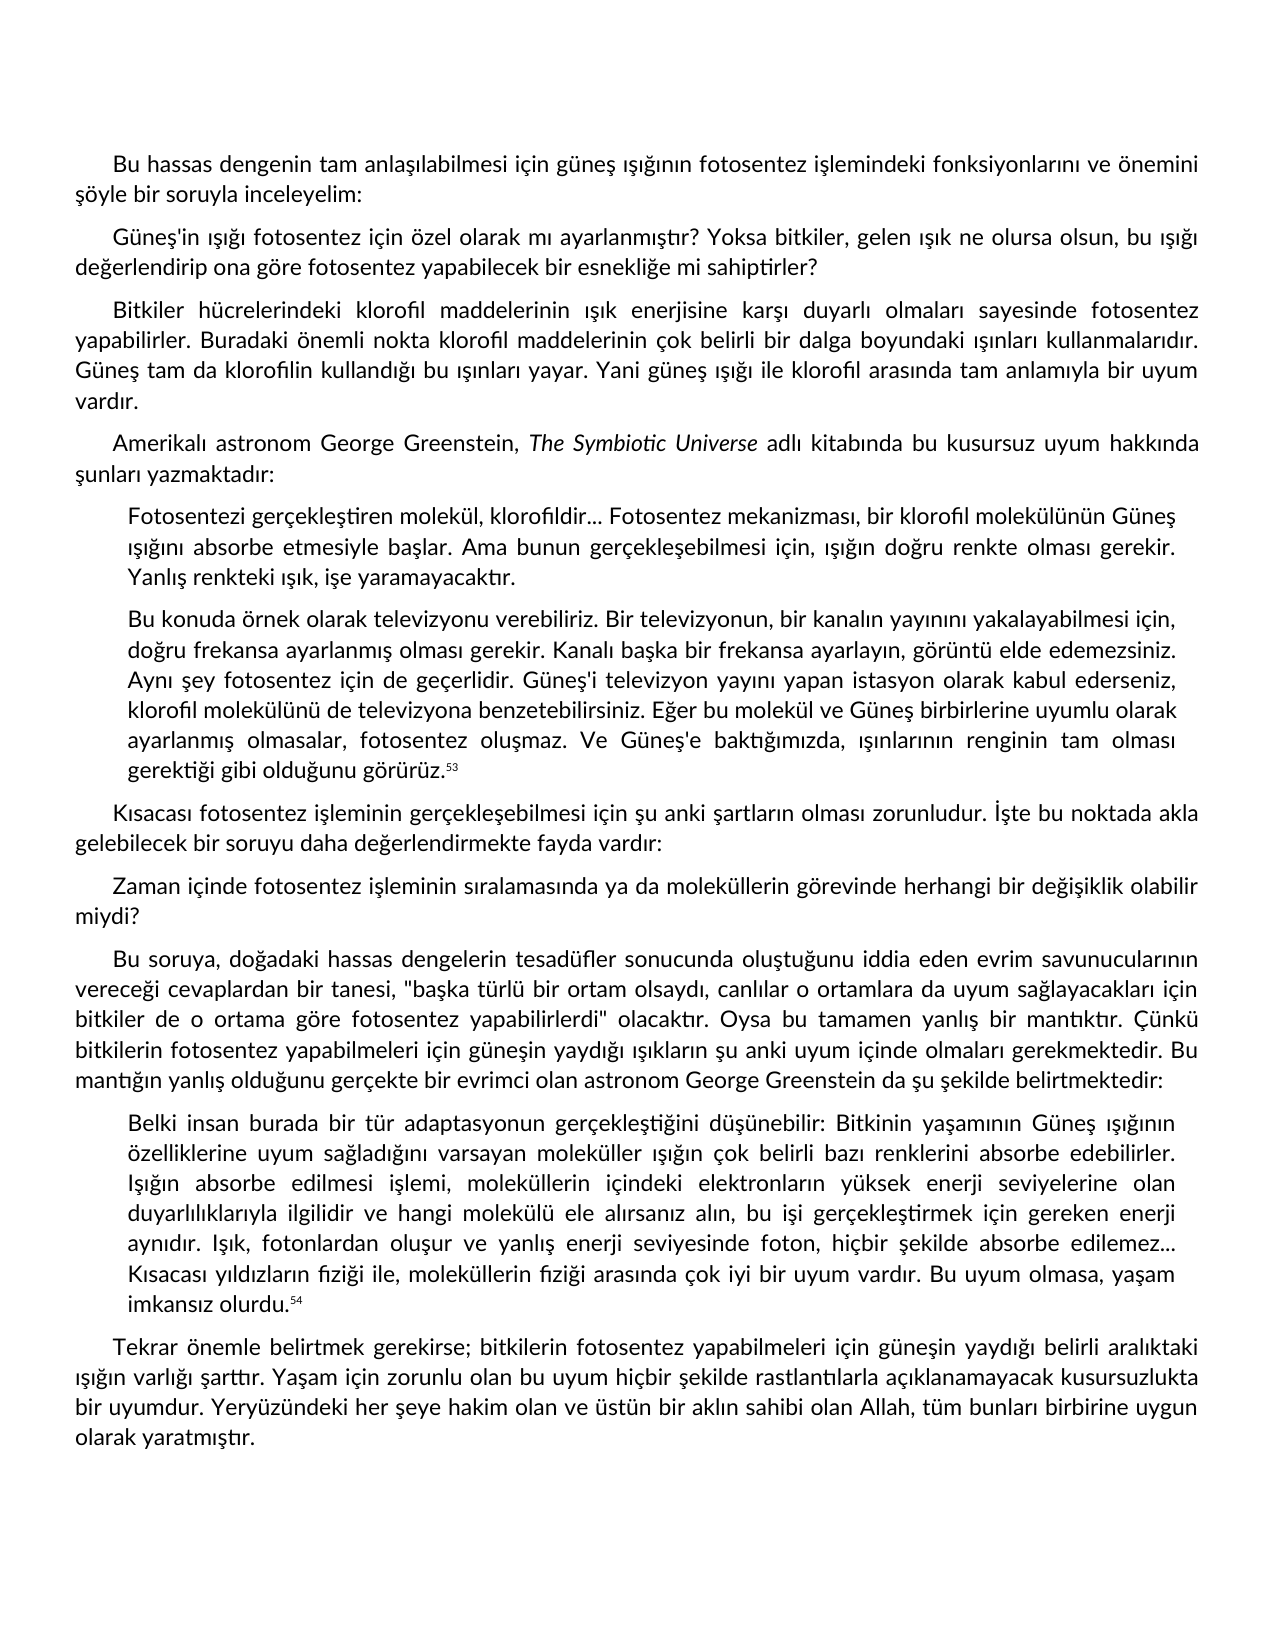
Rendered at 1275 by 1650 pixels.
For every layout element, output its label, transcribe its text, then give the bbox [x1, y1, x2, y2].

text Tekrar önemle belirtmek gerekirse; bitkilerin fotosentez yapabilmeleri için güneşin yaydığı belirli aralıktaki ışığın varlığı şarttır. Yaşam için zorunlu olan bu uyum hiçbir şekilde rastlantılarla açıklanamayacak kusursuzlukta bir uyumdur. Yeryüzündeki her şeye hakim olan ve üstün bir aklın sahibi olan Allah, tüm bunları birbirine uygun olarak yaratmıştır. [75, 1332, 1200, 1450]
text Bitkiler hücrelerindeki klorofil maddelerinin ışık enerjisine karşı duyarlı olmaları sayesinde fotosentez yapabilirler. Buradaki önemli nokta klorofil maddelerinin çok belirli bir dalga boyundaki ışınları kullanmalarıdır. Güneş tam da klorofilin kullandığı bu ışınları yayar. Yani güneş ışığı ile klorofil arasında tam anlamıyla bir uyum vardır. [75, 296, 1200, 414]
text Bu soruya, doğadaki hassas dengelerin tesadüfler sonucunda oluştuğunu iddia eden evrim savunucularının vereceği cevaplardan bir tanesi, "başka türlü bir ortam olsaydı, canlılar o ortamlara da uyum sağlayacakları için bitkiler de o ortama göre fotosentez yapabilirlerdi" olacaktır. Oysa bu tamamen yanlış bir mantıktır. Çünkü bitkilerin fotosentez yapabilmeleri için güneşin yaydığı ışıkların şu anki uyum içinde olmaları gerekmektedir. Bu mantığın yanlış olduğunu gerçekte bir evrimci olan astronom George Greenstein da şu şekilde belirtmektedir: [75, 945, 1200, 1093]
text Kısacası fotosentez işleminin gerçekleşebilmesi için şu anki şartların olması zorunludur. İşte bu noktada akla gelebilecek bir soruyu daha değerlendirmekte fayda vardır: [75, 799, 1200, 857]
text Bu konuda örnek olarak televizyonu verebiliriz. Bir televizyonun, bir kanalın yayınını yakalayabilmesi için, doğru frekansa ayarlanmış olması gerekir. Kanalı başka bir frekansa ayarlayın, görüntü elde edemezsiniz. Aynı şey fotosentez için de geçerlidir. Güneş'i televizyon yayını yapan istasyon olarak kabul ederseniz, klorofil molekülünü de televizyona benzetebilirsiniz. Eğer bu molekül ve Güneş birbirlerine uyumlu olarak ayarlanmış olmasalar, fotosentez oluşmaz. Ve Güneş'e baktığımızda, ışınlarının renginin tam olması gerektiği gibi olduğunu görürüz.53 [127, 605, 1177, 784]
text Amerikalı astronom George Greenstein, The Symbiotic Universe adlı kitabında bu kusursuz uyum hakkında şunları yazmaktadır: [75, 429, 1200, 487]
text Bu hassas dengenin tam anlaşılabilmesi için güneş ışığının fotosentez işlemindeki fonksiyonlarını ve önemini şöyle bir soruyla inceleyelim: [75, 150, 1200, 208]
text Fotosentezi gerçekleştiren molekül, klorofildir... Fotosentez mekanizması, bir klorofil molekülünün Güneş ışığını absorbe etmesiyle başlar. Ama bunun gerçekleşebilmesi için, ışığın doğru renkte olması gerekir. Yanlış renkteki ışık, işe yaramayacaktır. [127, 502, 1177, 590]
text Güneş'in ışığı fotosentez için özel olarak mı ayarlanmıştır? Yoksa bitkiler, gelen ışık ne olursa olsun, bu ışığı değerlendirip ona göre fotosentez yapabilecek bir esnekliğe mi sahiptirler? [75, 223, 1200, 281]
text Zaman içinde fotosentez işleminin sıralamasında ya da moleküllerin görevinde herhangi bir değişiklik olabilir miydi? [75, 872, 1200, 929]
text Belki insan burada bir tür adaptasyonun gerçekleştiğini düşünebilir: Bitkinin yaşamının Güneş ışığının özelliklerine uyum sağladığını varsayan moleküller ışığın çok belirli bazı renklerini absorbe edebilirler. Işığın absorbe edilmesi işlemi, moleküllerin içindeki elektronların yüksek enerji seviyelerine olan duyarlılıklarıyla ilgilidir ve hangi molekülü ele alırsanız alın, bu işi gerçekleştirmek için gereken enerji aynıdır. Işık, fotonlardan oluşur ve yanlış enerji seviyesinde foton, hiçbir şekilde absorbe edilemez... Kısacası yıldızların fiziği ile, moleküllerin fiziği arasında çok iyi bir uyum vardır. Bu uyum olmasa, yaşam imkansız olurdu.54 [127, 1108, 1177, 1317]
